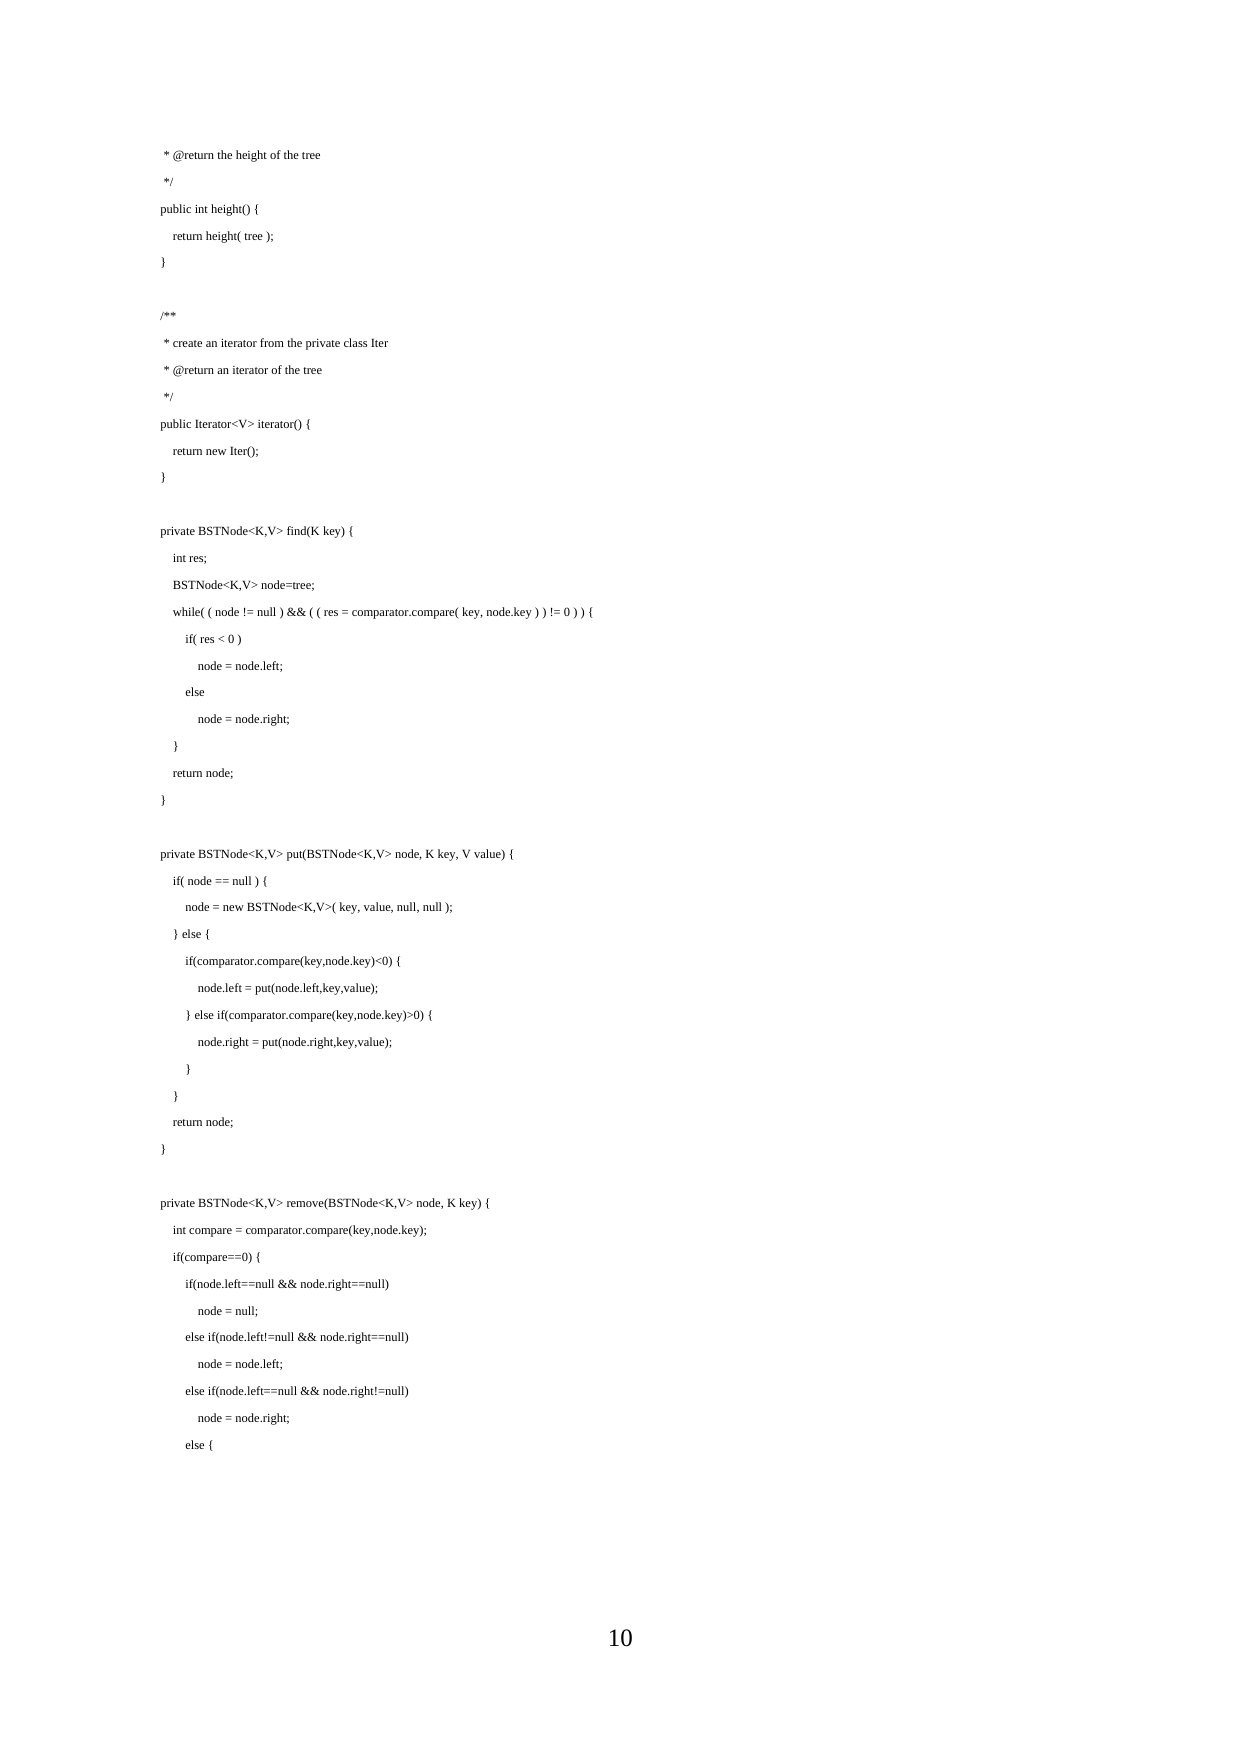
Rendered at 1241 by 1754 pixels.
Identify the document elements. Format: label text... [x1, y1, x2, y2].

subtitle /** [148, 309, 1093, 323]
subtitle private BSTNode<K,V> put(BSTNode<K,V> node, K key, V value) { [148, 846, 1093, 861]
subtitle } [148, 1142, 1093, 1156]
subtitle node = node.right; [148, 1411, 1093, 1425]
subtitle } [148, 470, 1093, 484]
subtitle */ [148, 389, 1093, 404]
subtitle while( ( node != null ) && ( ( res = comparator.compare( key, node.key ) ) != 0 ) ) { [148, 604, 1093, 619]
subtitle if(comparator.compare(key,node.key)<0) { [148, 954, 1093, 968]
subtitle } [148, 793, 1093, 807]
subtitle node = node.left; [148, 658, 1093, 673]
subtitle BSTNode<K,V> node=tree; [148, 578, 1093, 592]
subtitle return node; [148, 766, 1093, 780]
subtitle */ [148, 174, 1093, 189]
subtitle node = node.left; [148, 1357, 1093, 1371]
subtitle else { [148, 1438, 1093, 1452]
subtitle return new Iter(); [148, 443, 1093, 458]
subtitle } [148, 1088, 1093, 1103]
subtitle if(compare==0) { [148, 1249, 1093, 1264]
subtitle int compare = comparator.compare(key,node.key); [148, 1223, 1093, 1237]
subtitle int res; [148, 551, 1093, 565]
subtitle node = new BSTNode<K,V>( key, value, null, null ); [148, 900, 1093, 914]
subtitle private BSTNode<K,V> find(K key) { [148, 524, 1093, 538]
subtitle } [148, 255, 1093, 269]
subtitle if( res < 0 ) [148, 631, 1093, 646]
subtitle node = node.right; [148, 712, 1093, 726]
subtitle * @return an iterator of the tree [148, 363, 1093, 377]
subtitle if(node.left==null && node.right==null) [148, 1276, 1093, 1291]
subtitle else if(node.left!=null && node.right==null) [148, 1330, 1093, 1344]
subtitle } [148, 1061, 1093, 1076]
subtitle else [148, 685, 1093, 699]
subtitle * create an iterator from the private class Iter [148, 336, 1093, 350]
subtitle private BSTNode<K,V> remove(BSTNode<K,V> node, K key) { [148, 1196, 1093, 1210]
subtitle } [148, 739, 1093, 753]
subtitle return height( tree ); [148, 228, 1093, 243]
subtitle public int height() { [148, 201, 1093, 216]
subtitle * @return the height of the tree [148, 148, 1093, 162]
subtitle node = null; [148, 1303, 1093, 1318]
subtitle node.right = put(node.right,key,value); [148, 1034, 1093, 1049]
subtitle } else { [148, 927, 1093, 941]
subtitle node.left = put(node.left,key,value); [148, 981, 1093, 995]
subtitle return node; [148, 1115, 1093, 1129]
subtitle if( node == null ) { [148, 873, 1093, 888]
subtitle } else if(comparator.compare(key,node.key)>0) { [148, 1008, 1093, 1022]
subtitle public Iterator<V> iterator() { [148, 416, 1093, 431]
subtitle else if(node.left==null && node.right!=null) [148, 1384, 1093, 1398]
